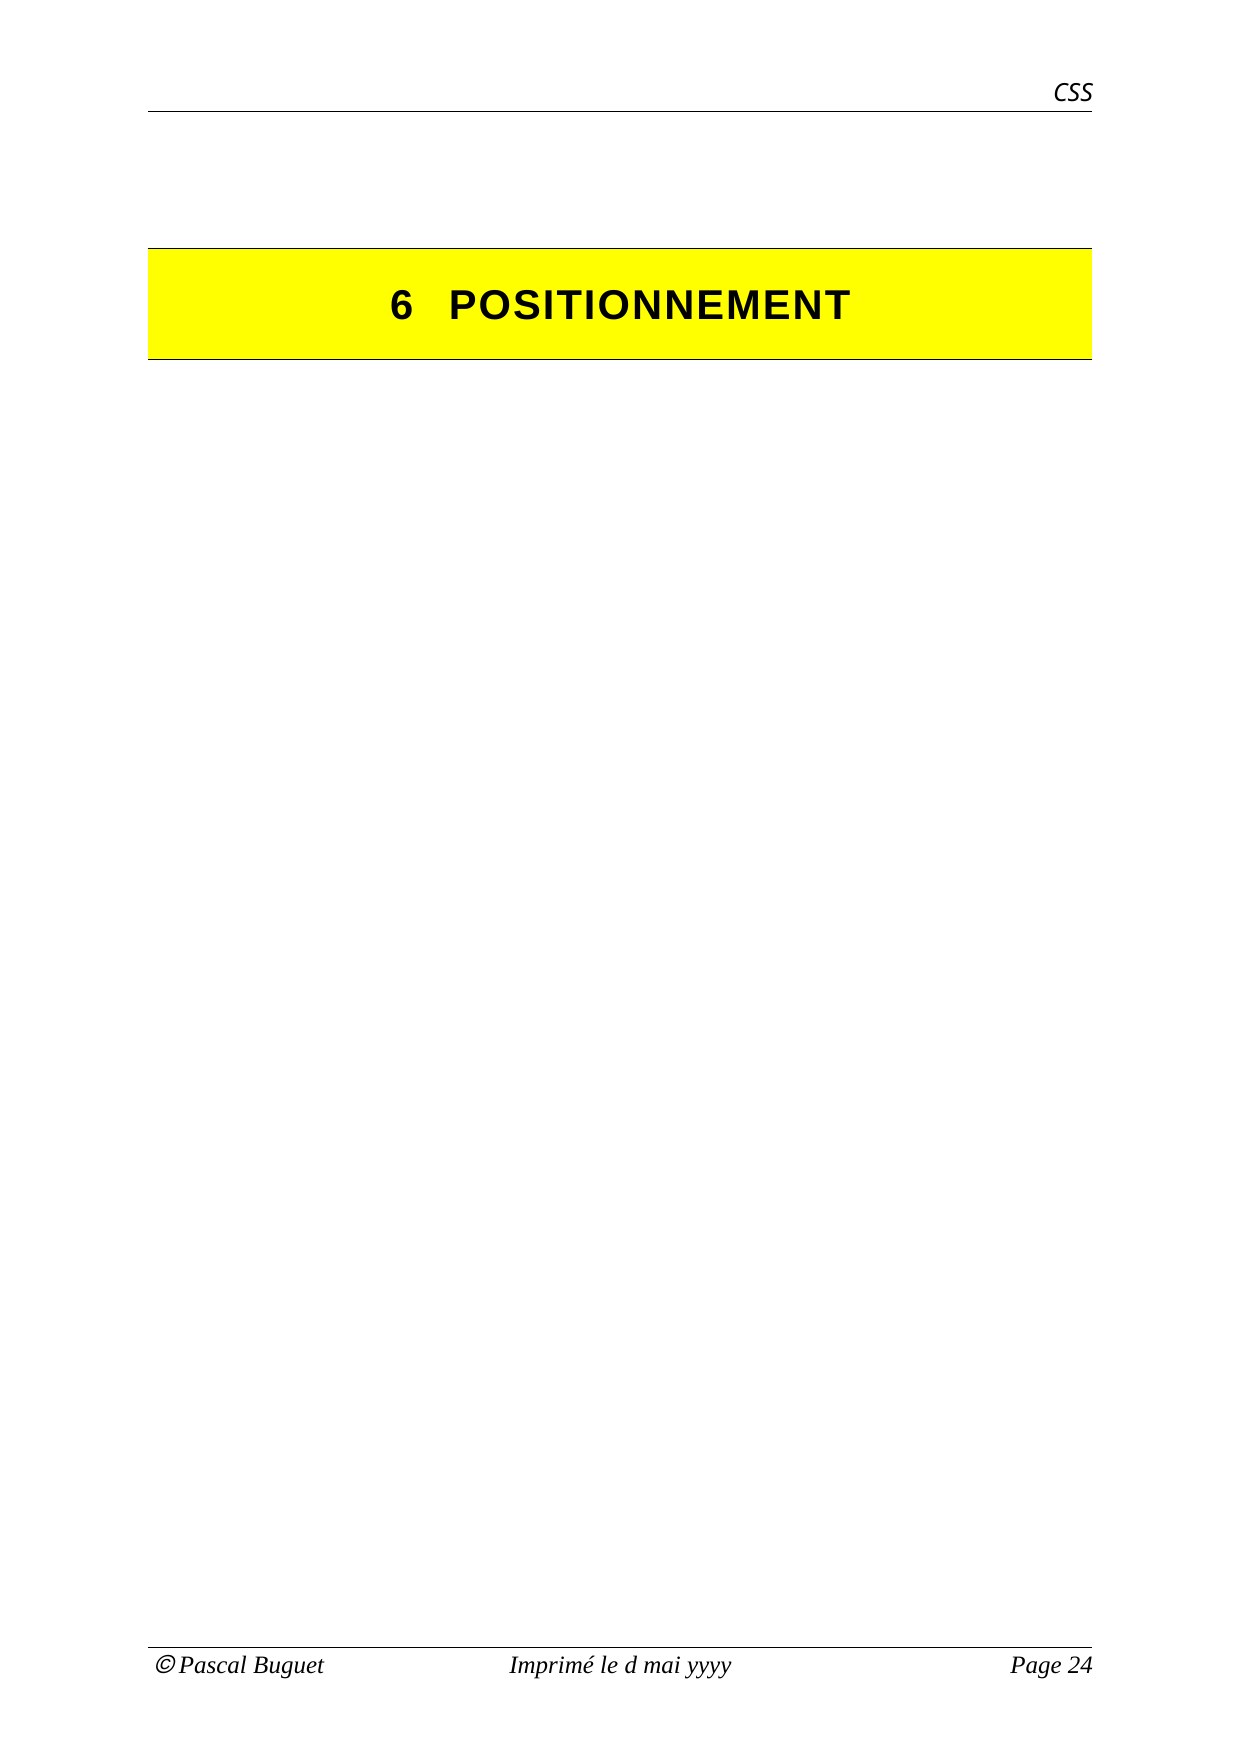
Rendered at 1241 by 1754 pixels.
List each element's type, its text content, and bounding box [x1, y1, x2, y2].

subtitle POSITIONNEMENT [148, 249, 1092, 359]
